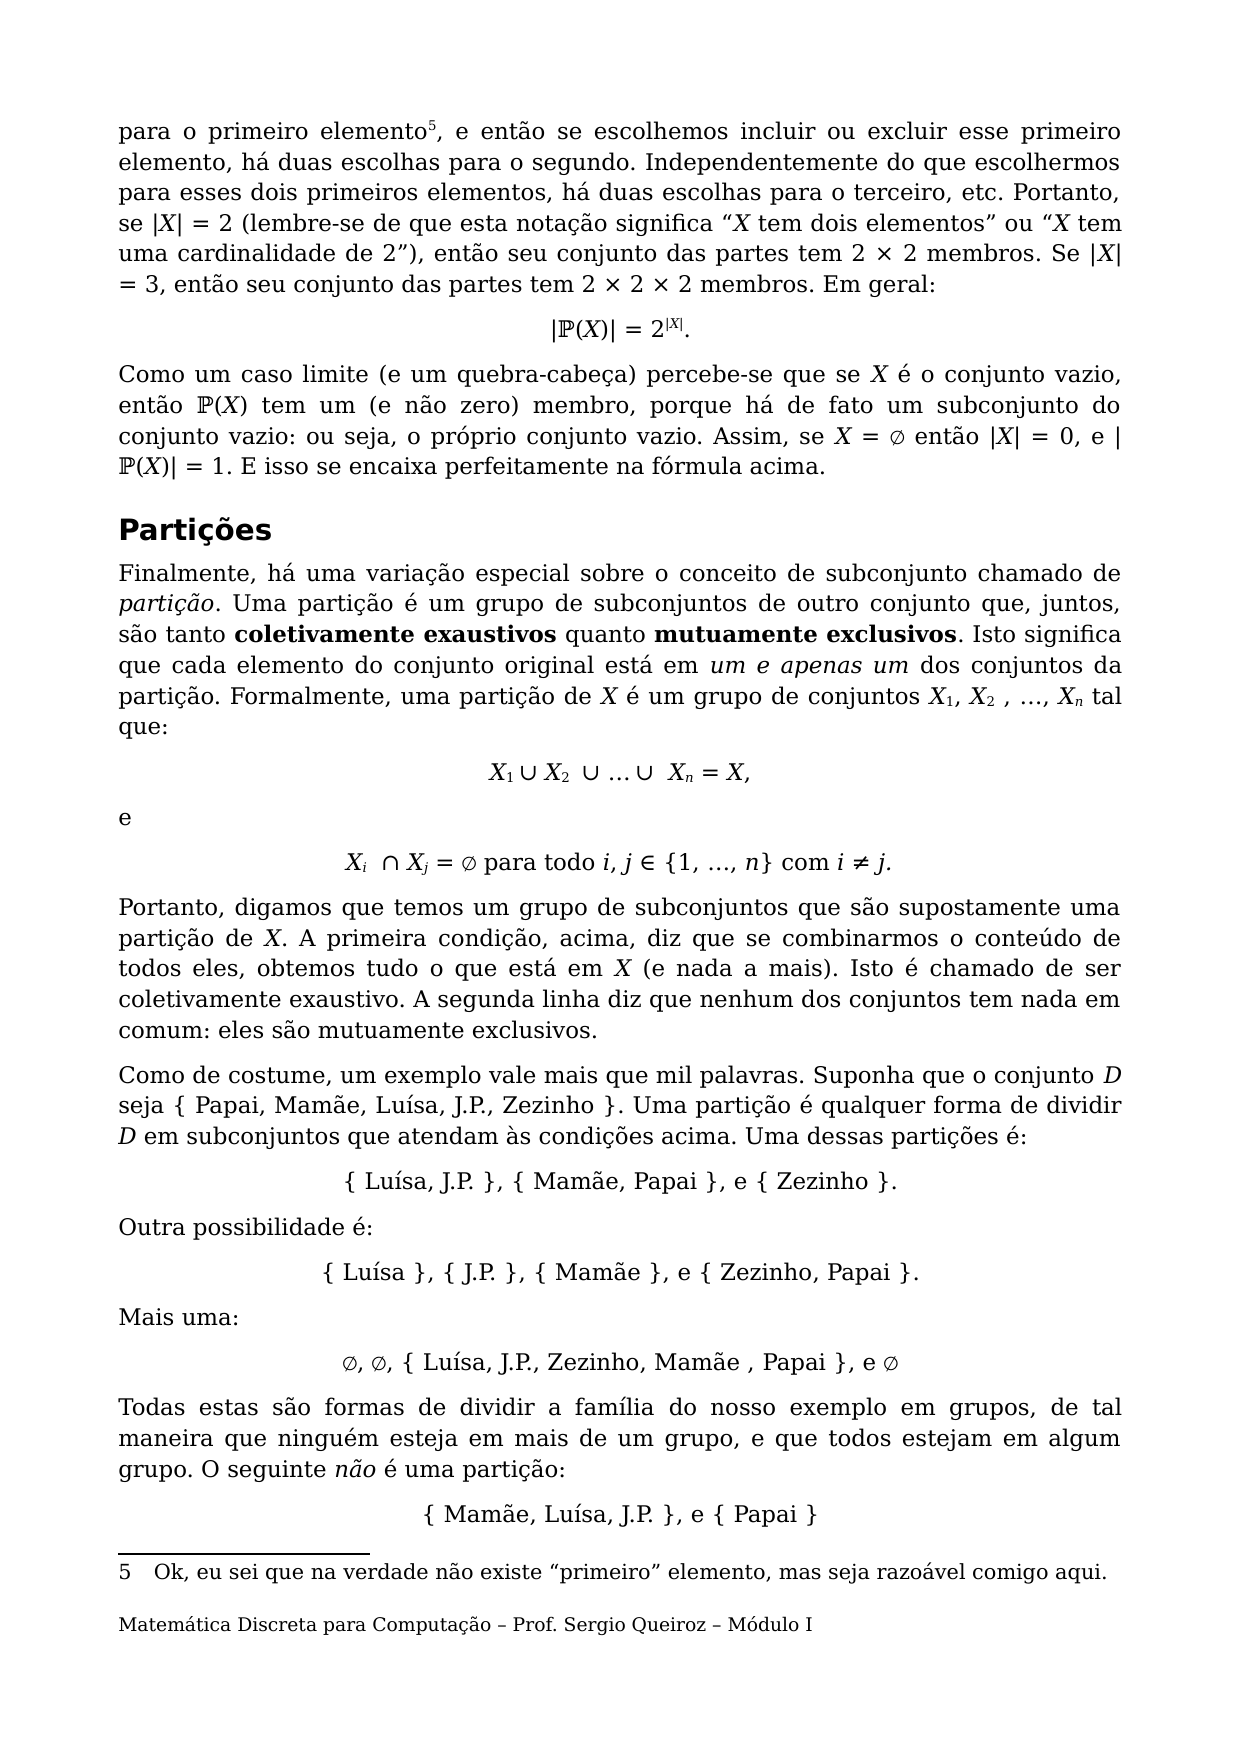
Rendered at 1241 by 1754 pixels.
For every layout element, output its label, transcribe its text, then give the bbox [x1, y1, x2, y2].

text Portanto, digamos que temos um grupo de subconjuntos que são supostamente uma partição de X. A primeira condição, acima, diz que se combinarmos o conteúdo de todos eles, obtemos tudo o que está em X (e nada a mais). Isto é chamado de ser coletivamente exaustivo. A segunda linha diz que nenhum dos conjuntos tem nada em comum: eles são mutuamente exclusivos. [118, 894, 1122, 1043]
text |ℙ(X)| = 2|X|. [118, 316, 1122, 343]
text Todas estas são formas de dividir a família do nosso exemplo em grupos, de tal maneira que ninguém esteja em mais de um grupo, e que todos estejam em algum grupo. O seguinte não é uma partição: [118, 1394, 1122, 1482]
text ∅, ∅, { Luísa, J.P., Zezinho, Mamãe , Papai }, e ∅ [118, 1349, 1122, 1376]
text Finalmente, há uma variação especial sobre o conceito de subconjunto chamado de partição. Uma partição é um grupo de subconjuntos de outro conjunto que, juntos, são tanto coletivamente exaustivos quanto mutuamente exclusivos. Isto significa que cada elemento do conjunto original está em um e apenas um dos conjuntos da partição. Formalmente, uma partição de X é um grupo de conjuntos X1, X2 , …, Xn tal que: [118, 560, 1122, 740]
subtitle Partições [118, 513, 1122, 547]
text Xi ∩ Xj = ∅ para todo i, j ∈ {1, …, n} com i ≠ j. [118, 849, 1122, 876]
text Mais uma: [118, 1304, 1122, 1331]
text para o primeiro elemento, e então se escolhemos incluir ou excluir esse primeiro elemento, há duas escolhas para o segundo. Independentemente do que escolhermos para esses dois primeiros elementos, há duas escolhas para o terceiro, etc. Portanto, se |X| = 2 (lembre-se de que esta notação significa “X tem dois elementos” ou “X tem uma cardinalidade de 2”), então seu conjunto das partes tem 2 × 2 membros. Se |X| = 3, então seu conjunto das partes tem 2 × 2 × 2 membros. Em geral: [118, 118, 1122, 298]
text Outra possibilidade é: [118, 1214, 1122, 1240]
text { Mamãe, Luísa, J.P. }, e { Papai } [118, 1501, 1122, 1528]
text Ok, eu sei que na verdade não existe “primeiro” elemento, mas seja razoável comigo aqui. [118, 1560, 1122, 1584]
text Como um caso limite (e um quebra-cabeça) percebe-se que se X é o conjunto vazio, então ℙ(X) tem um (e não zero) membro, porque há de fato um subconjunto do conjunto vazio: ou seja, o próprio conjunto vazio. Assim, se X = ∅ então |X| = 0, e |ℙ(X)| = 1. E isso se encaixa perfeitamente na fórmula acima. [118, 362, 1122, 480]
text X1 ∪ X2 ∪ … ∪ Xn = X, [118, 759, 1122, 785]
text Como de costume, um exemplo vale mais que mil palavras. Suponha que o conjunto D seja { Papai, Mamãe, Luísa, J.P., Zezinho }. Uma partição é qualquer forma de dividir D em subconjuntos que atendam às condições acima. Uma dessas partições é: [118, 1062, 1122, 1150]
text e [118, 804, 1122, 831]
text { Luísa, J.P. }, { Mamãe, Papai }, e { Zezinho }. [118, 1168, 1122, 1195]
text { Luísa }, { J.P. }, { Mamãe }, e { Zezinho, Papai }. [118, 1259, 1122, 1286]
